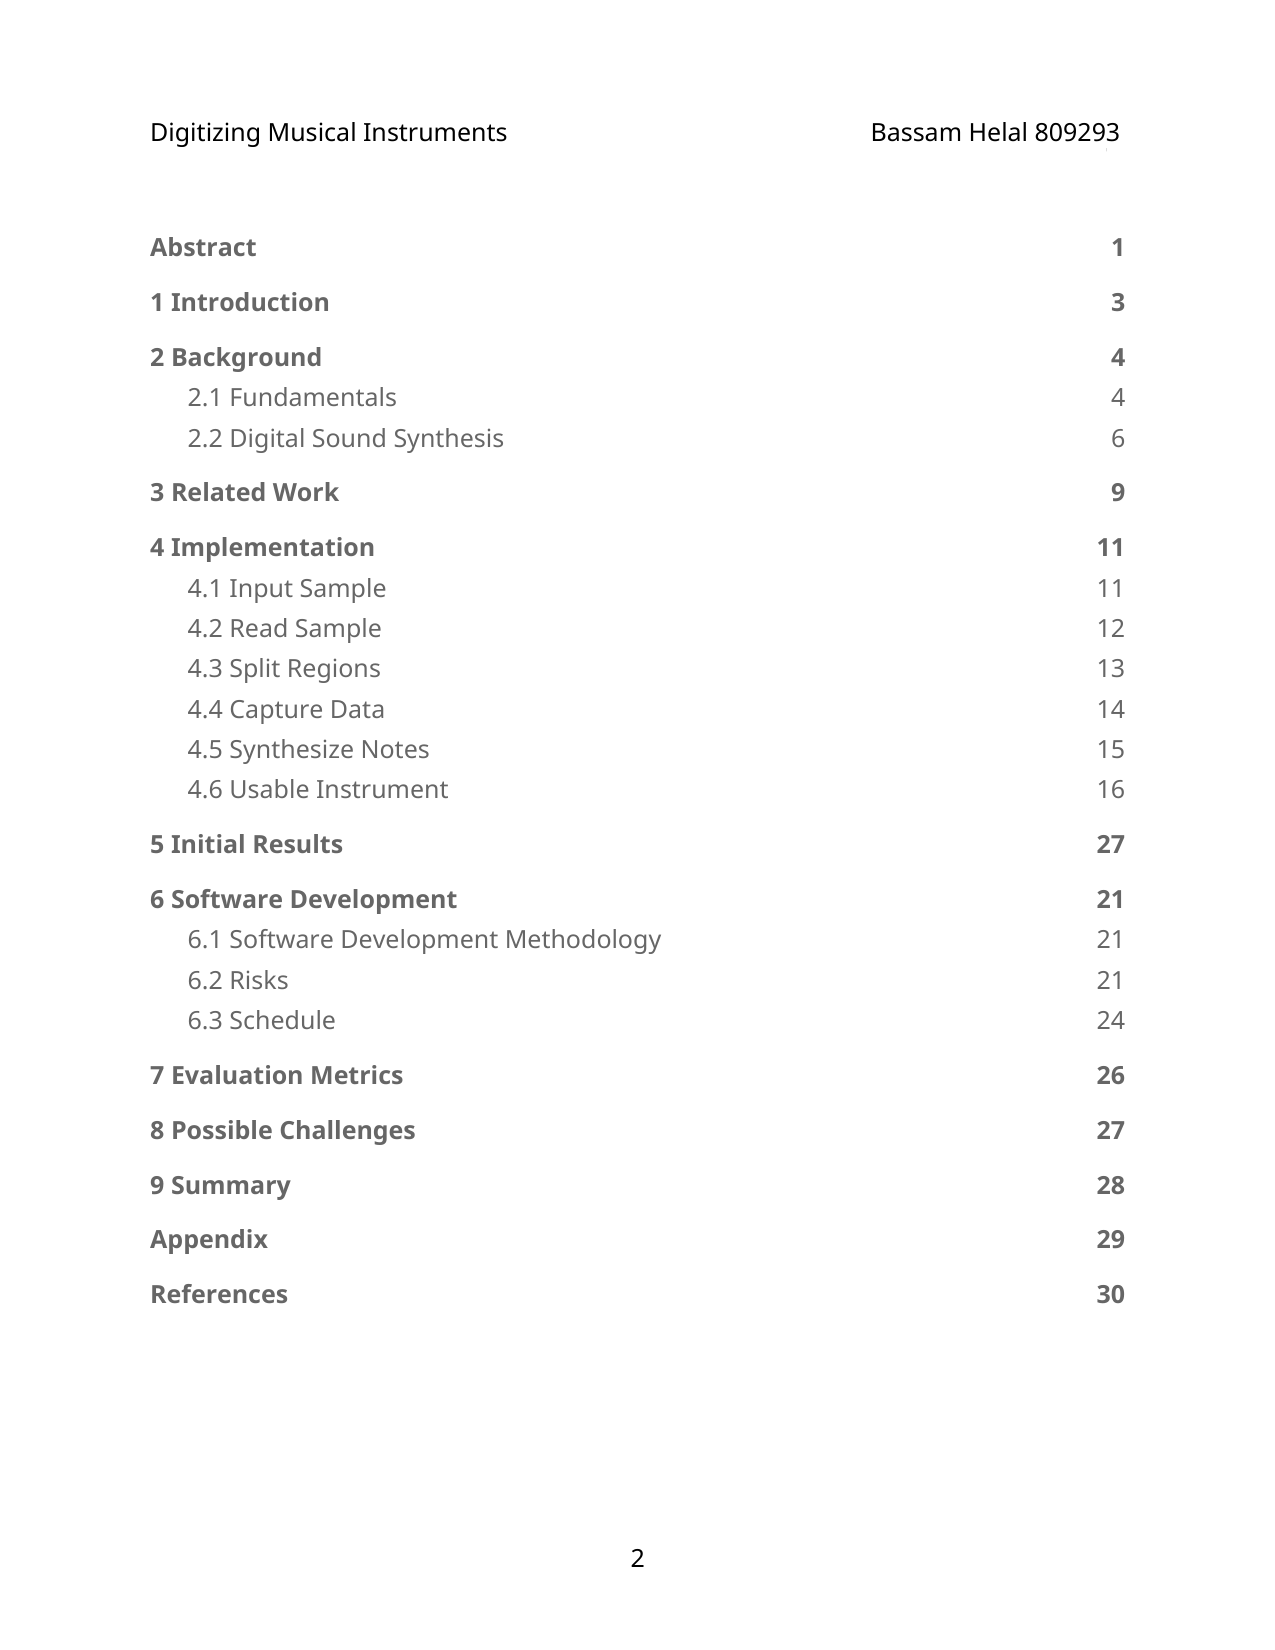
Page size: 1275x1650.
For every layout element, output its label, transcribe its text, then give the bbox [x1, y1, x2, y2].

text 4.3 Split Regions 13 [187, 651, 1125, 685]
text Abstract 1 [150, 230, 1125, 264]
text 4.5 Synthesize Notes 15 [187, 732, 1125, 766]
text 4.4 Capture Data 14 [187, 691, 1125, 725]
text 4 Implementation 11 [150, 530, 1125, 564]
text 4.2 Read Sample 12 [187, 611, 1125, 645]
text 7 Evaluation Metrics 26 [150, 1057, 1125, 1092]
text Appendix 29 [150, 1222, 1125, 1256]
text 3 Related Work 9 [150, 475, 1125, 509]
text 5 Initial Results 27 [150, 827, 1125, 861]
text 4.1 Input Sample 11 [187, 570, 1125, 604]
text 2.2 Digital Sound Synthesis 6 [187, 420, 1125, 454]
text 9 Summary 28 [150, 1167, 1125, 1201]
text 6.3 Schedule 24 [187, 1003, 1125, 1037]
text 8 Possible Challenges 27 [150, 1112, 1125, 1146]
text 6.2 Risks 21 [187, 962, 1125, 996]
text References 30 [150, 1277, 1125, 1311]
text 6 Software Development 21 [150, 882, 1125, 916]
text 6.1 Software Development Methodology 21 [187, 922, 1125, 956]
text 2 Background 4 [150, 339, 1125, 374]
text 2.1 Fundamentals 4 [187, 380, 1125, 414]
text 1 Introduction 3 [150, 285, 1125, 319]
text 4.6 Usable Instrument 16 [187, 772, 1125, 806]
